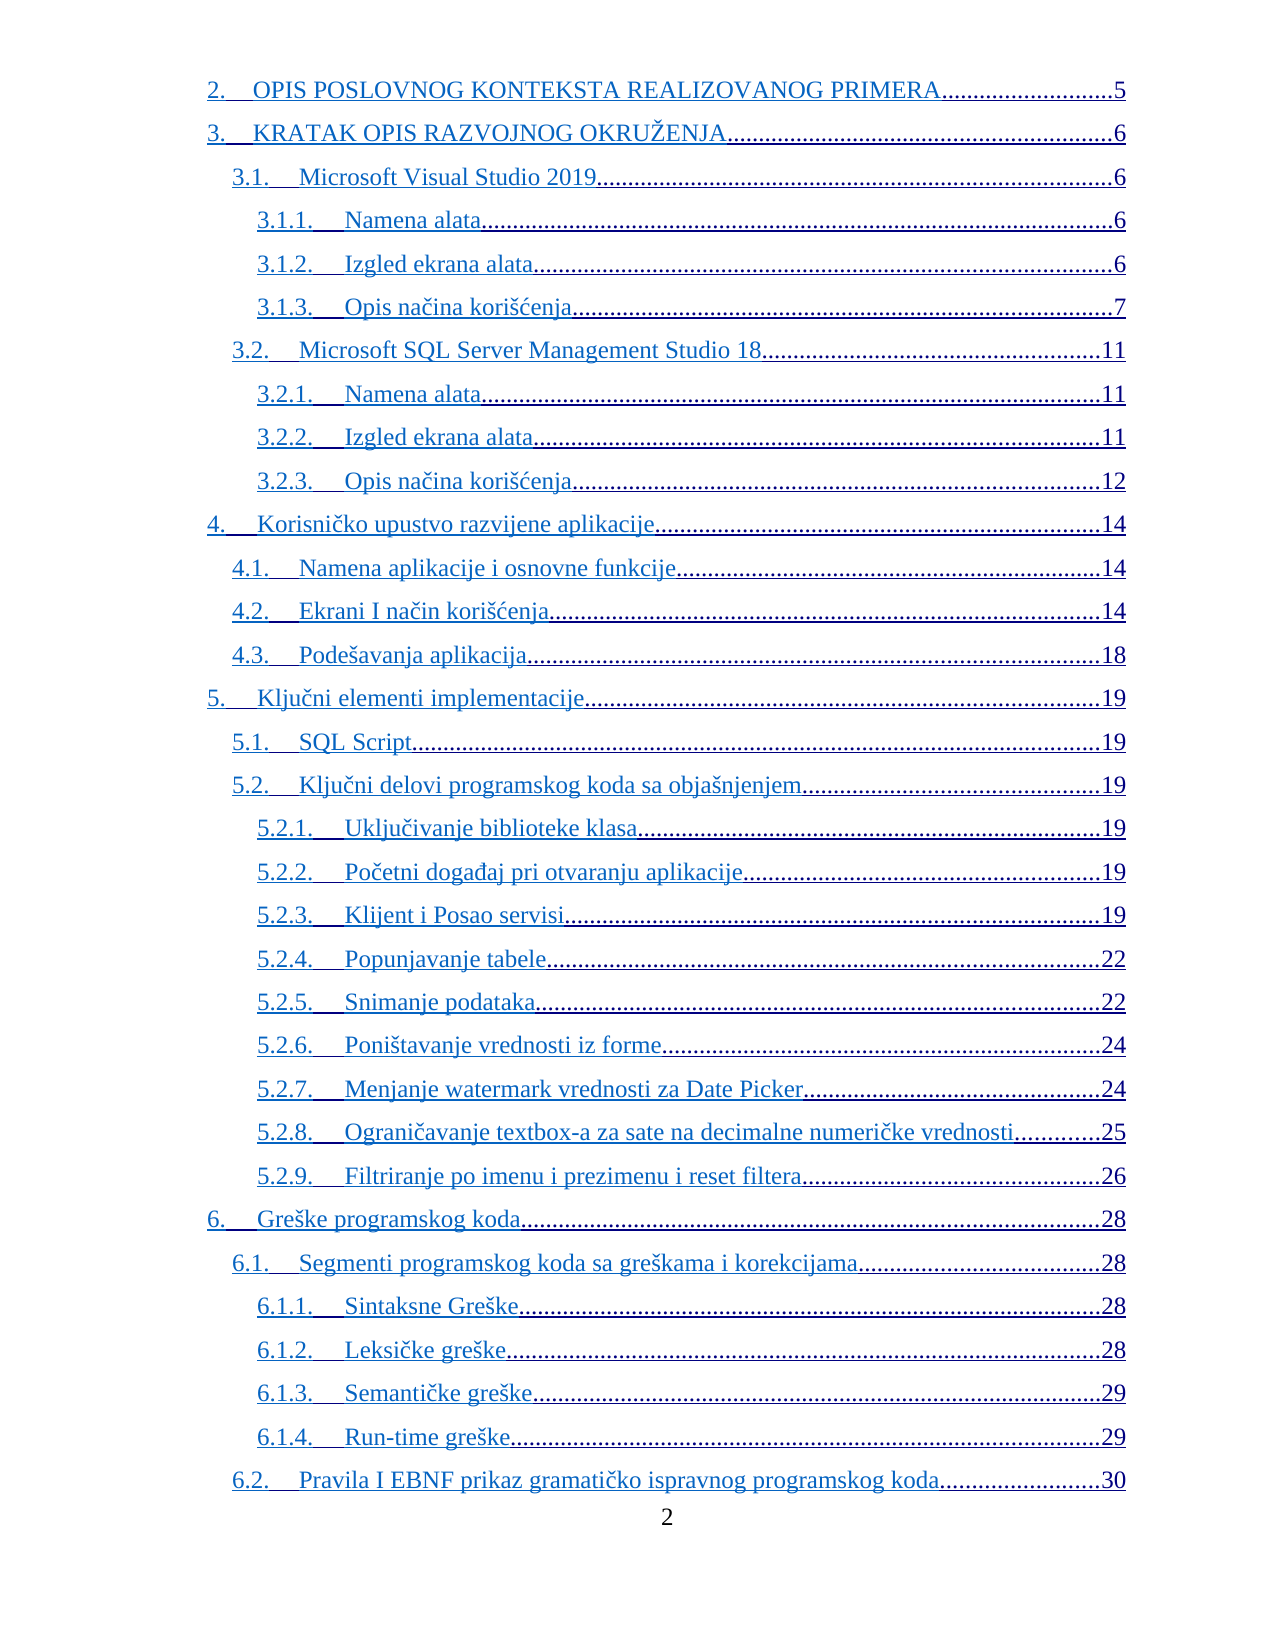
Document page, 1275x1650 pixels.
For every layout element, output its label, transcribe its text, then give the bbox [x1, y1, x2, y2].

text 6. Greške programskog koda 28 [207, 1204, 1127, 1233]
text 6.2. Pravila I EBNF prikaz gramatičko ispravnog programskog koda 30 [232, 1465, 1127, 1494]
text 6.1.3. Semantičke greške 29 [257, 1378, 1127, 1407]
text 6.1.4. Run-time greške 29 [257, 1422, 1127, 1450]
text 5.2.2. Početni događaj pri otvaranju aplikacije 19 [257, 857, 1127, 886]
text 6.1. Segmenti programskog koda sa greškama i korekcijama 28 [232, 1248, 1127, 1277]
text 5.1. SQL Script 19 [232, 727, 1127, 755]
text 5.2.8. Ograničavanje textbox-a za sate na decimalne numeričke vrednosti 25 [257, 1117, 1127, 1146]
text 3.2.1. Namena alata 11 [257, 379, 1127, 408]
text 3.2.2. Izgled ekrana alata 11 [257, 422, 1127, 451]
text 4.1. Namena aplikacije i osnovne funkcije 14 [232, 553, 1127, 582]
text 5. Ključni elementi implementacije 19 [207, 683, 1127, 712]
text 4. Korisničko upustvo razvijene aplikacije 14 [207, 509, 1127, 538]
text 5.2.5. Snimanje podataka 22 [257, 987, 1127, 1016]
text 4.3. Podešavanja aplikacija 18 [232, 640, 1127, 668]
text 2. OPIS POSLOVNOG KONTEKSTA REALIZOVANOG PRIMERA 5 [207, 75, 1127, 104]
text 3.1.2. Izgled ekrana alata 6 [257, 249, 1127, 277]
text 5.2.9. Filtriranje po imenu i prezimenu i reset filtera 26 [257, 1161, 1127, 1190]
text 6.1.1. Sintaksne Greške 28 [257, 1291, 1127, 1320]
text 5.2.6. Poništavanje vrednosti iz forme 24 [257, 1031, 1127, 1059]
text 5.2.3. Klijent i Posao servisi 19 [257, 900, 1127, 929]
text 3.2.3. Opis načina korišćenja 12 [257, 466, 1127, 495]
text 4.2. Ekrani I način korišćenja 14 [232, 596, 1127, 625]
text 5.2.7. Menjanje watermark vrednosti za Date Picker 24 [257, 1074, 1127, 1103]
text 5.2. Ključni delovi programskog koda sa objašnjenjem 19 [232, 770, 1127, 799]
text 5.2.1. Uključivanje biblioteke klasa 19 [257, 813, 1127, 842]
text 3.1.3. Opis načina korišćenja 7 [257, 292, 1127, 321]
text 5.2.4. Popunjavanje tabele 22 [257, 944, 1127, 972]
text 3.1.1. Namena alata 6 [257, 205, 1127, 234]
text 3. KRATAK OPIS RAZVOJNOG OKRUŽENJA 6 [207, 118, 1127, 147]
text 3.2. Microsoft SQL Server Management Studio 18 11 [232, 336, 1127, 364]
text 3.1. Microsoft Visual Studio 2019 6 [232, 162, 1127, 191]
text 6.1.2. Leksičke greške 28 [257, 1335, 1127, 1363]
